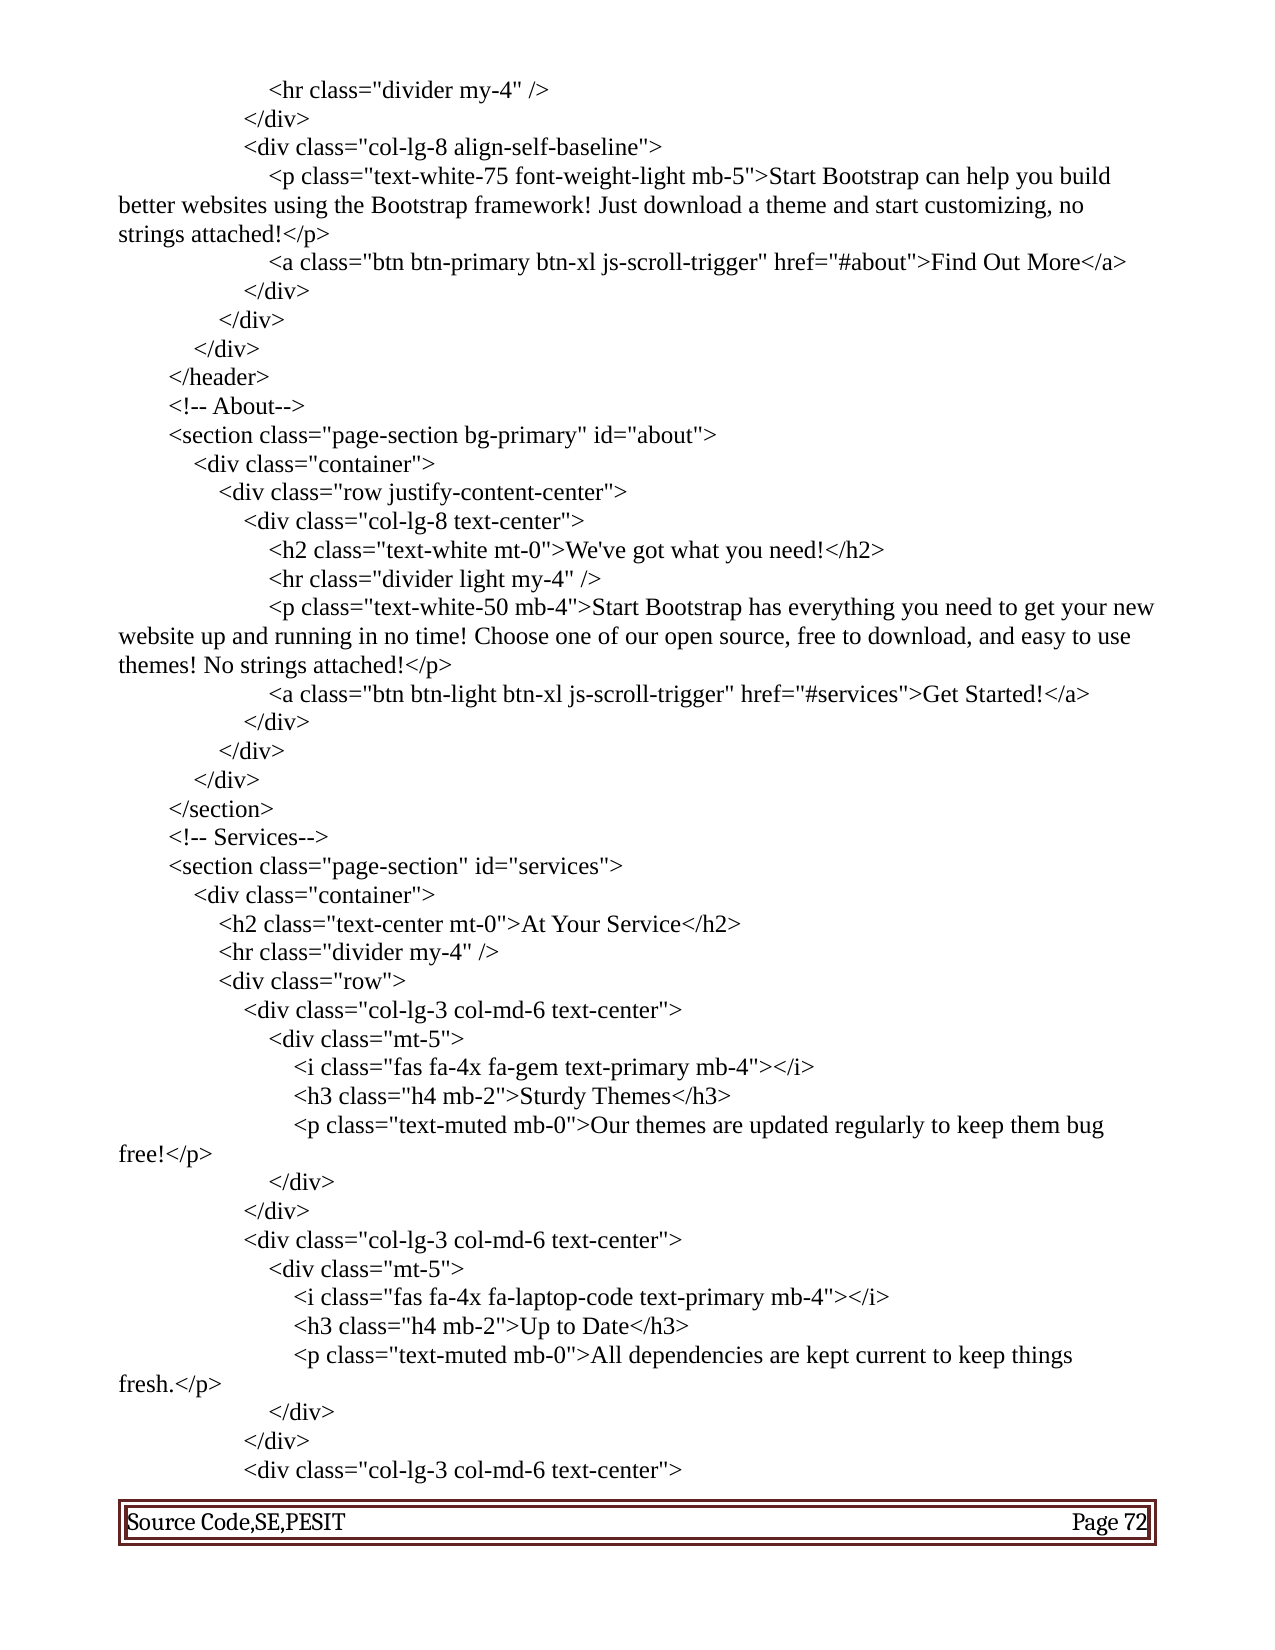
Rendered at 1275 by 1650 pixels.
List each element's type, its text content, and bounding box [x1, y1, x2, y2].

text </div> [118, 707, 1157, 736]
text <p class="text-muted mb-0">All dependencies are kept current to keep things fresh.</p> [118, 1340, 1157, 1397]
text <!-- Services--> [118, 822, 1157, 851]
text <p class="text-muted mb-0">Our themes are updated regularly to keep them bug free!</p> [118, 1110, 1157, 1167]
text <div class="col-lg-3 col-md-6 text-center"> [118, 1225, 1157, 1254]
text <div class="col-lg-8 align-self-baseline"> [118, 132, 1157, 161]
text <i class="fas fa-4x fa-laptop-code text-primary mb-4"></i> [118, 1282, 1157, 1311]
text <div class="col-lg-8 text-center"> [118, 506, 1157, 535]
text <div class="col-lg-3 col-md-6 text-center"> [118, 995, 1157, 1024]
text <h3 class="h4 mb-2">Sturdy Themes</h3> [118, 1081, 1157, 1110]
text <a class="btn btn-primary btn-xl js-scroll-trigger" href="#about">Find Out More</a> [118, 247, 1157, 276]
text </div> [118, 1196, 1157, 1225]
text </header> [118, 362, 1157, 391]
text <div class="mt-5"> [118, 1254, 1157, 1282]
text <p class="text-white-50 mb-4">Start Bootstrap has everything you need to get your new website up and running in no time! Choose one of our open source, free to download, and easy to use themes! No strings attached!</p> [118, 592, 1157, 679]
text </div> [118, 305, 1157, 334]
text <p class="text-white-75 font-weight-light mb-5">Start Bootstrap can help you build better websites using the Bootstrap framework! Just download a theme and start customizing, no strings attached!</p> [118, 161, 1157, 247]
text </section> [118, 794, 1157, 822]
text </div> [118, 104, 1157, 132]
text <h2 class="text-center mt-0">At Your Service</h2> [118, 909, 1157, 937]
text <hr class="divider my-4" /> [118, 937, 1157, 966]
text <i class="fas fa-4x fa-gem text-primary mb-4"></i> [118, 1052, 1157, 1081]
text </div> [118, 334, 1157, 362]
text <section class="page-section bg-primary" id="about"> [118, 420, 1157, 449]
text </div> [118, 736, 1157, 765]
text <hr class="divider my-4" /> [118, 75, 1157, 104]
text <hr class="divider light my-4" /> [118, 564, 1157, 592]
text </div> [118, 1426, 1157, 1455]
text <div class="container"> [118, 449, 1157, 477]
text <h2 class="text-white mt-0">We've got what you need!</h2> [118, 535, 1157, 564]
text <div class="mt-5"> [118, 1024, 1157, 1052]
text </div> [118, 1167, 1157, 1196]
text <section class="page-section" id="services"> [118, 851, 1157, 880]
text </div> [118, 1397, 1157, 1426]
text </div> [118, 276, 1157, 305]
text <div class="col-lg-3 col-md-6 text-center"> [118, 1455, 1157, 1484]
text <h3 class="h4 mb-2">Up to Date</h3> [118, 1311, 1157, 1340]
text <!-- About--> [118, 391, 1157, 420]
text <a class="btn btn-light btn-xl js-scroll-trigger" href="#services">Get Started!</a> [118, 679, 1157, 707]
text <div class="row"> [118, 966, 1157, 995]
text <div class="container"> [118, 880, 1157, 909]
text </div> [118, 765, 1157, 794]
text <div class="row justify-content-center"> [118, 477, 1157, 506]
